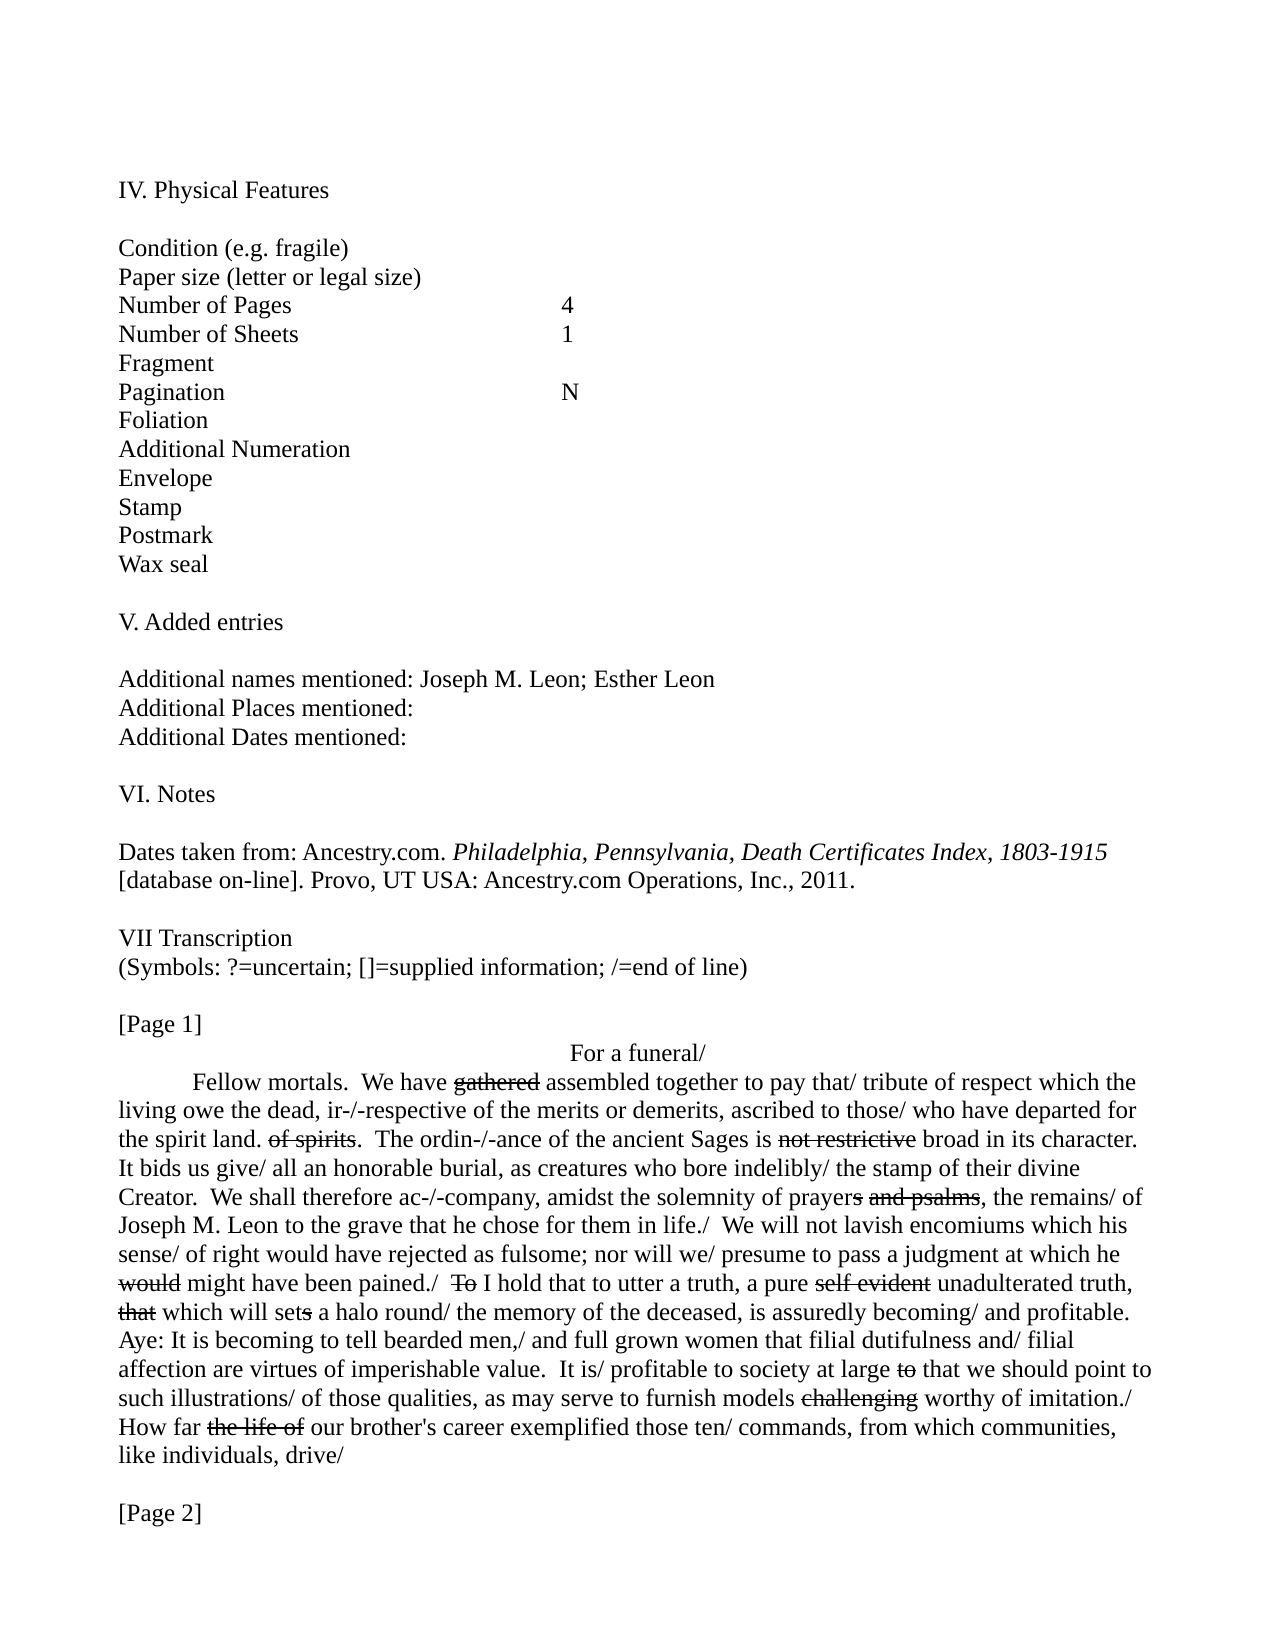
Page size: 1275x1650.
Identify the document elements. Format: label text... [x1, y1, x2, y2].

text IV. Physical Features [118, 176, 1157, 204]
text Fellow mortals. We have gathered assembled together to pay that/ tribute of respect which the living owe the dead, ir-/-respective of the merits or demerits, ascribed to those/ who have departed for the spirit land. of spirits. The ordin-/-ance of the ancient Sages is not restrictive broad in its character. It bids us give/ all an honorable burial, as creatures who bore indelibly/ the stamp of their divine Creator. We shall therefore ac-/-company, amidst the solemnity of prayers and psalms, the remains/ of Joseph M. Leon to the grave that he chose for them in life./ We will not lavish encomiums which his sense/ of right would have rejected as fulsome; nor will we/ presume to pass a judgment at which he would might have been pained./ To I hold that to utter a truth, a pure self evident unadulterated truth, that which will sets a halo round/ the memory of the deceased, is assuredly becoming/ and profitable. Aye: It is becoming to tell bearded men,/ and full grown women that filial dutifulness and/ filial affection are virtues of imperishable value. It is/ profitable to society at large to that we should point to such illustrations/ of those qualities, as may serve to furnish models challenging worthy of imitation./ How far the life of our brother's career exemplified those ten/ commands, from which communities, like individuals, drive/ [118, 1067, 1157, 1469]
text Stamp [118, 492, 1157, 521]
text Pagination N [118, 377, 1157, 406]
text Wax seal [118, 549, 1157, 578]
text Foliation [118, 406, 1157, 434]
text Postma rk [118, 521, 1157, 549]
text Additional Places mentioned: [118, 693, 1157, 722]
text Fragment [118, 348, 1157, 377]
text V. Added entries [118, 607, 1157, 636]
text Number of Pages 4 [118, 291, 1157, 319]
text Number of Sheets 1 [118, 319, 1157, 348]
text Additional Dates mentioned: [118, 722, 1157, 751]
text Additional Numeration [118, 434, 1157, 463]
text For a funeral/ [118, 1038, 1157, 1067]
text Envelope [118, 463, 1157, 492]
text Paper size (letter or legal size) [118, 262, 1157, 291]
text Dates taken from: Ancestry.com. Philadelphia, Pennsylvania, Death Certificates Index, 1803-1915 [database on-line]. Provo, UT USA: Ancestry.com Operations, Inc., 2011. [118, 837, 1157, 894]
text Additional names mentioned: Joseph M. Leon; Esther Leon [118, 664, 1157, 693]
text Condition (e.g. fragile) [118, 233, 1157, 262]
text [Page 2] [118, 1498, 1157, 1527]
text VII Transcription [118, 923, 1157, 952]
text [Page 1] [118, 1009, 1157, 1038]
text (Symbols: ?=uncertain; []=supplied information; /=end of line) [118, 952, 1157, 981]
text VI. Notes [118, 779, 1157, 808]
